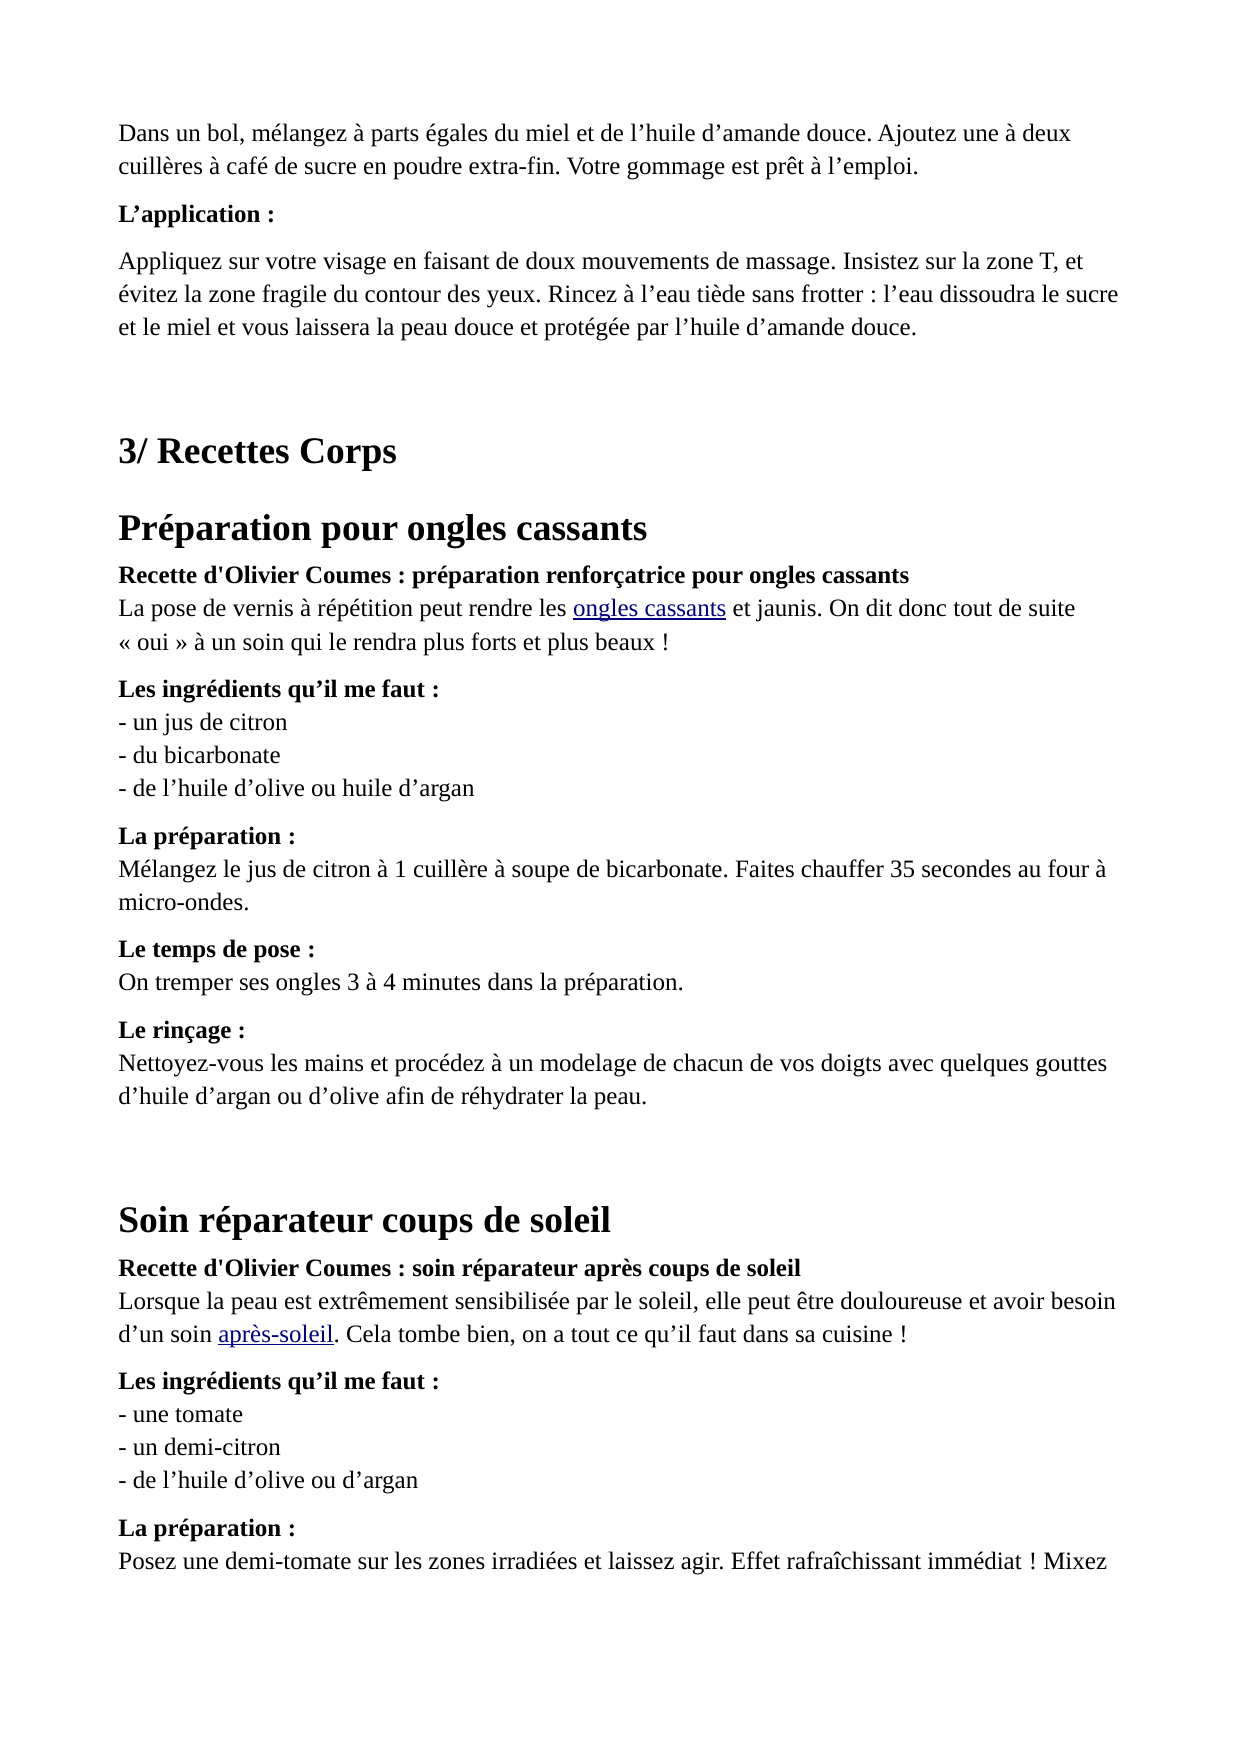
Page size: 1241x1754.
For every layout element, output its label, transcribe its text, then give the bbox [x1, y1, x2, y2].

text Le rinçage : Nettoyez-vous les mains et procédez à un modelage de chacun de vos doigts avec quelques gouttes d’huile d’argan ou d’olive afin de réhydrater la peau. [118, 1015, 1122, 1110]
text L’application : [118, 199, 1122, 227]
text La préparation : Mélangez le jus de citron à 1 cuillère à soupe de bicarbonate. Faites chauffer 35 secondes au four à micro-ondes. [118, 821, 1122, 916]
subtitle 3/ Recettes Corps [118, 428, 1122, 472]
text Les ingrédients qu’il me faut : - un jus de citron - du bicarbonate - de l’huile d’olive ou huile d’argan [118, 674, 1122, 802]
text La préparation : Posez une demi-tomate sur les zones irradiées et laissez agir. Effet rafraîchissant immédiat ! Mixez [118, 1513, 1122, 1575]
text Les ingrédients qu’il me faut : - une tomate - un demi-citron - de l’huile d’olive ou d’argan [118, 1366, 1122, 1494]
text Le temps de pose : On tremper ses ongles 3 à 4 minutes dans la préparation. [118, 934, 1122, 996]
subtitle Préparation pour ongles cassants [118, 505, 1122, 548]
text Recette d'Olivier Coumes : préparation renforçatrice pour ongles cassants La pose de vernis à répétition peut rendre les ongles cassants et jaunis. On dit donc tout de suite « oui » à un soin qui le rendra plus forts et plus beaux ! [118, 561, 1122, 655]
text Appliquez sur votre visage en faisant de doux mouvements de massage. Insistez sur la zone T, et évitez la zone fragile du contour des yeux. Rincez à l’eau tiède sans frotter : l’eau dissoudra le sucre et le miel et vous laissera la peau douce et protégée par l’huile d’amande douce. [118, 246, 1122, 341]
subtitle Soin réparateur coups de soleil [118, 1197, 1122, 1240]
text Recette d'Olivier Coumes : soin réparateur après coups de soleil Lorsque la peau est extrêmement sensibilisée par le soleil, elle peut être douloureuse et avoir besoin d’un soin après-soleil. Cela tombe bien, on a tout ce qu’il faut dans sa cuisine ! [118, 1253, 1122, 1348]
text Dans un bol, mélangez à parts égales du miel et de l’huile d’amande douce. Ajoutez une à deux cuillères à café de sucre en poudre extra-fin. Votre gommage est prêt à l’emploi. [118, 118, 1122, 180]
